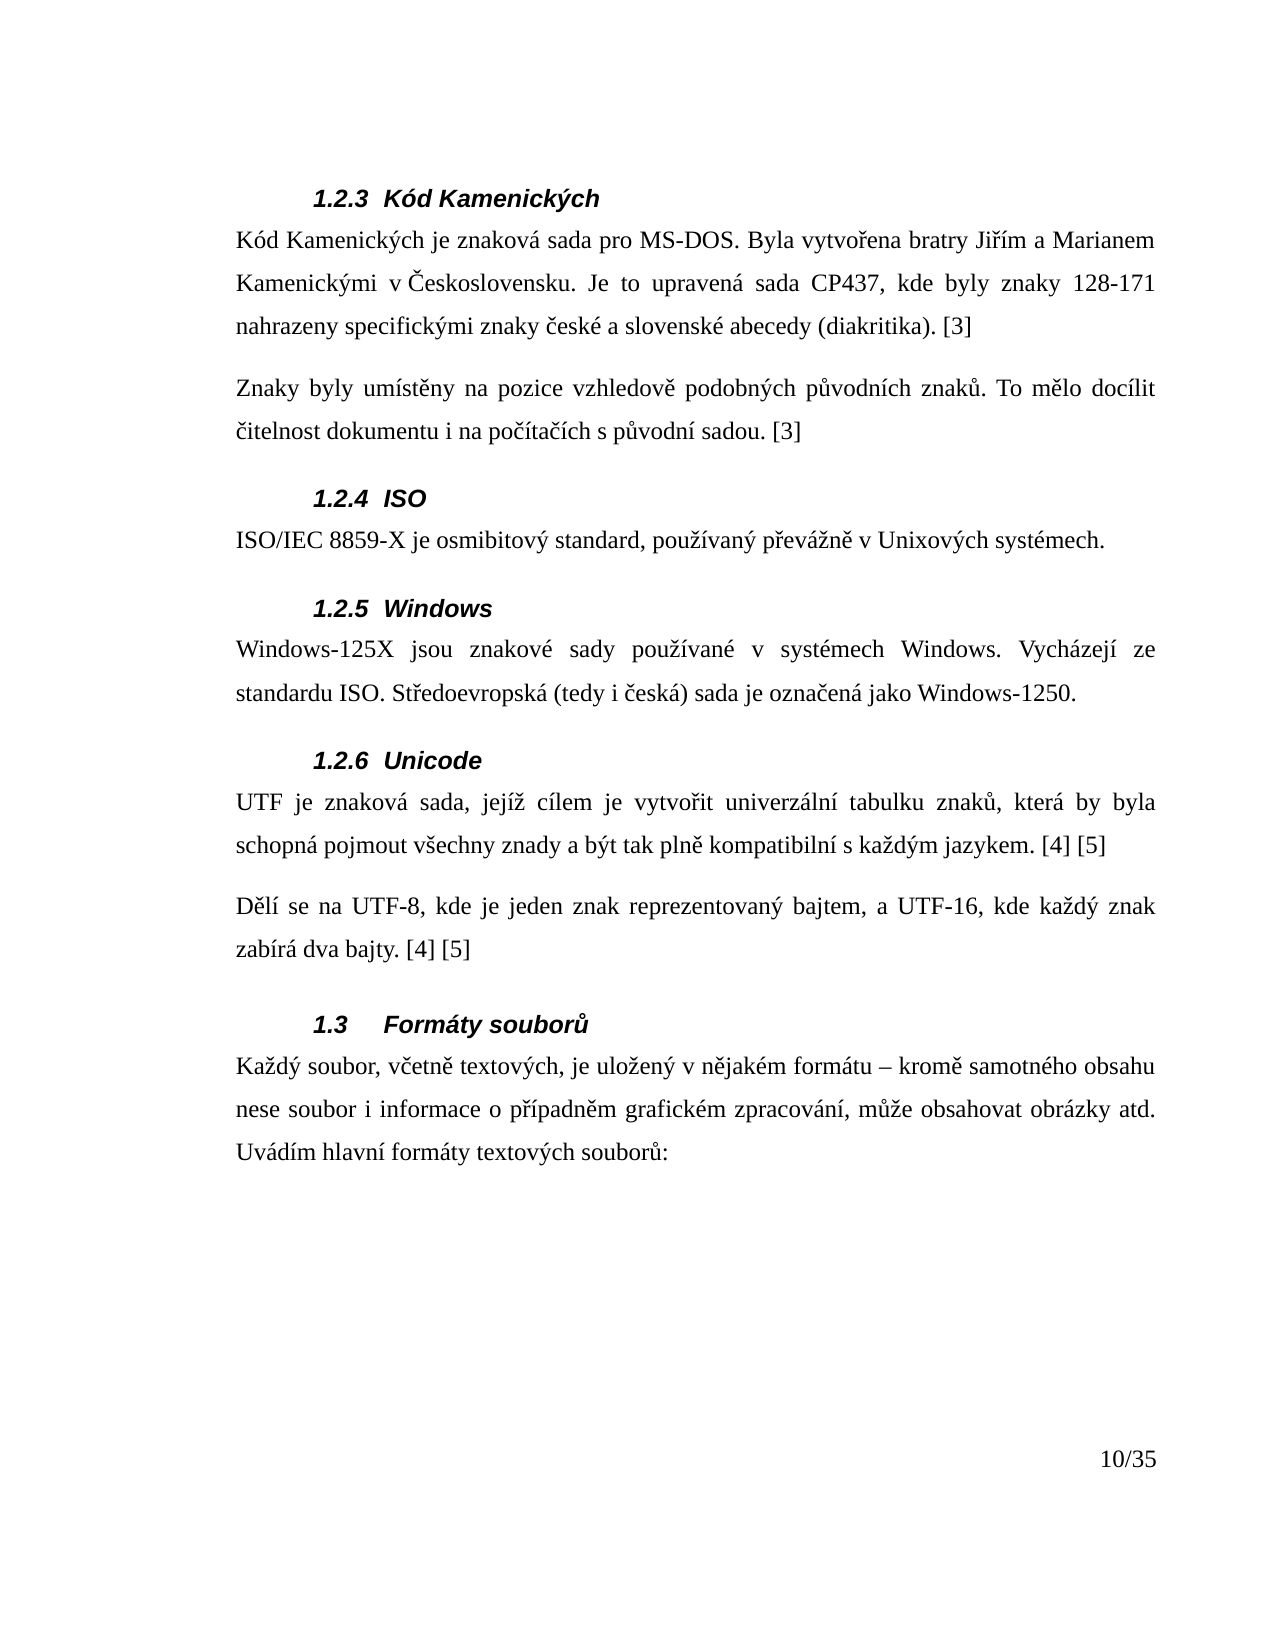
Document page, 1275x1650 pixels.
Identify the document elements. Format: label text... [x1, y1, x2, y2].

subtitle Formáty souborů [306, 1011, 1156, 1039]
subtitle ISO [306, 484, 1156, 513]
subtitle Windows [306, 594, 1156, 622]
text UTF je znaková sada, jejíž cílem je vytvořit univerzální tabulku znaků, která by byla schopná pojmout všechny znady a být tak plně kompatibilní s každým jazykem. [4] [5] [236, 787, 1156, 859]
subtitle Unicode [306, 746, 1156, 775]
text ISO/IEC 8859-X je osmibitový standard, používaný převážně v Unixových systémech. [236, 525, 1156, 554]
text Každý soubor, včetně textových, je uložený v nějakém formátu – kromě samotného obsahu nese soubor i informace o případněm grafickém zpracování, může obsahovat obrázky atd. Uvádím hlavní formáty textových souborů: [236, 1051, 1156, 1166]
text Kód Kamenických je znaková sada pro MS-DOS. Byla vytvořena bratry Jiřím a Marianem Kamenickými v Československu. Je to upravená sada CP437, kde byly znaky 128-171 nahrazeny specifickými znaky české a slovenské abecedy (diakritika). [3] [236, 225, 1156, 340]
subtitle Kód Kamenických [306, 184, 1156, 213]
text Znaky byly umístěny na pozice vzhledově podobných původních znaků. To mělo docílit čitelnost dokumentu i na počítačích s původní sadou. [3] [236, 373, 1156, 444]
text Dělí se na UTF-8, kde je jeden znak reprezentovaný bajtem, a UTF-16, kde každý znak zabírá dva bajty. [4] [5] [236, 891, 1156, 963]
text Windows-125X jsou znakové sady používané v systémech Windows. Vycházejí ze standardu ISO. Středoevropská (tedy i česká) sada je označená jako Windows-1250. [236, 634, 1156, 706]
